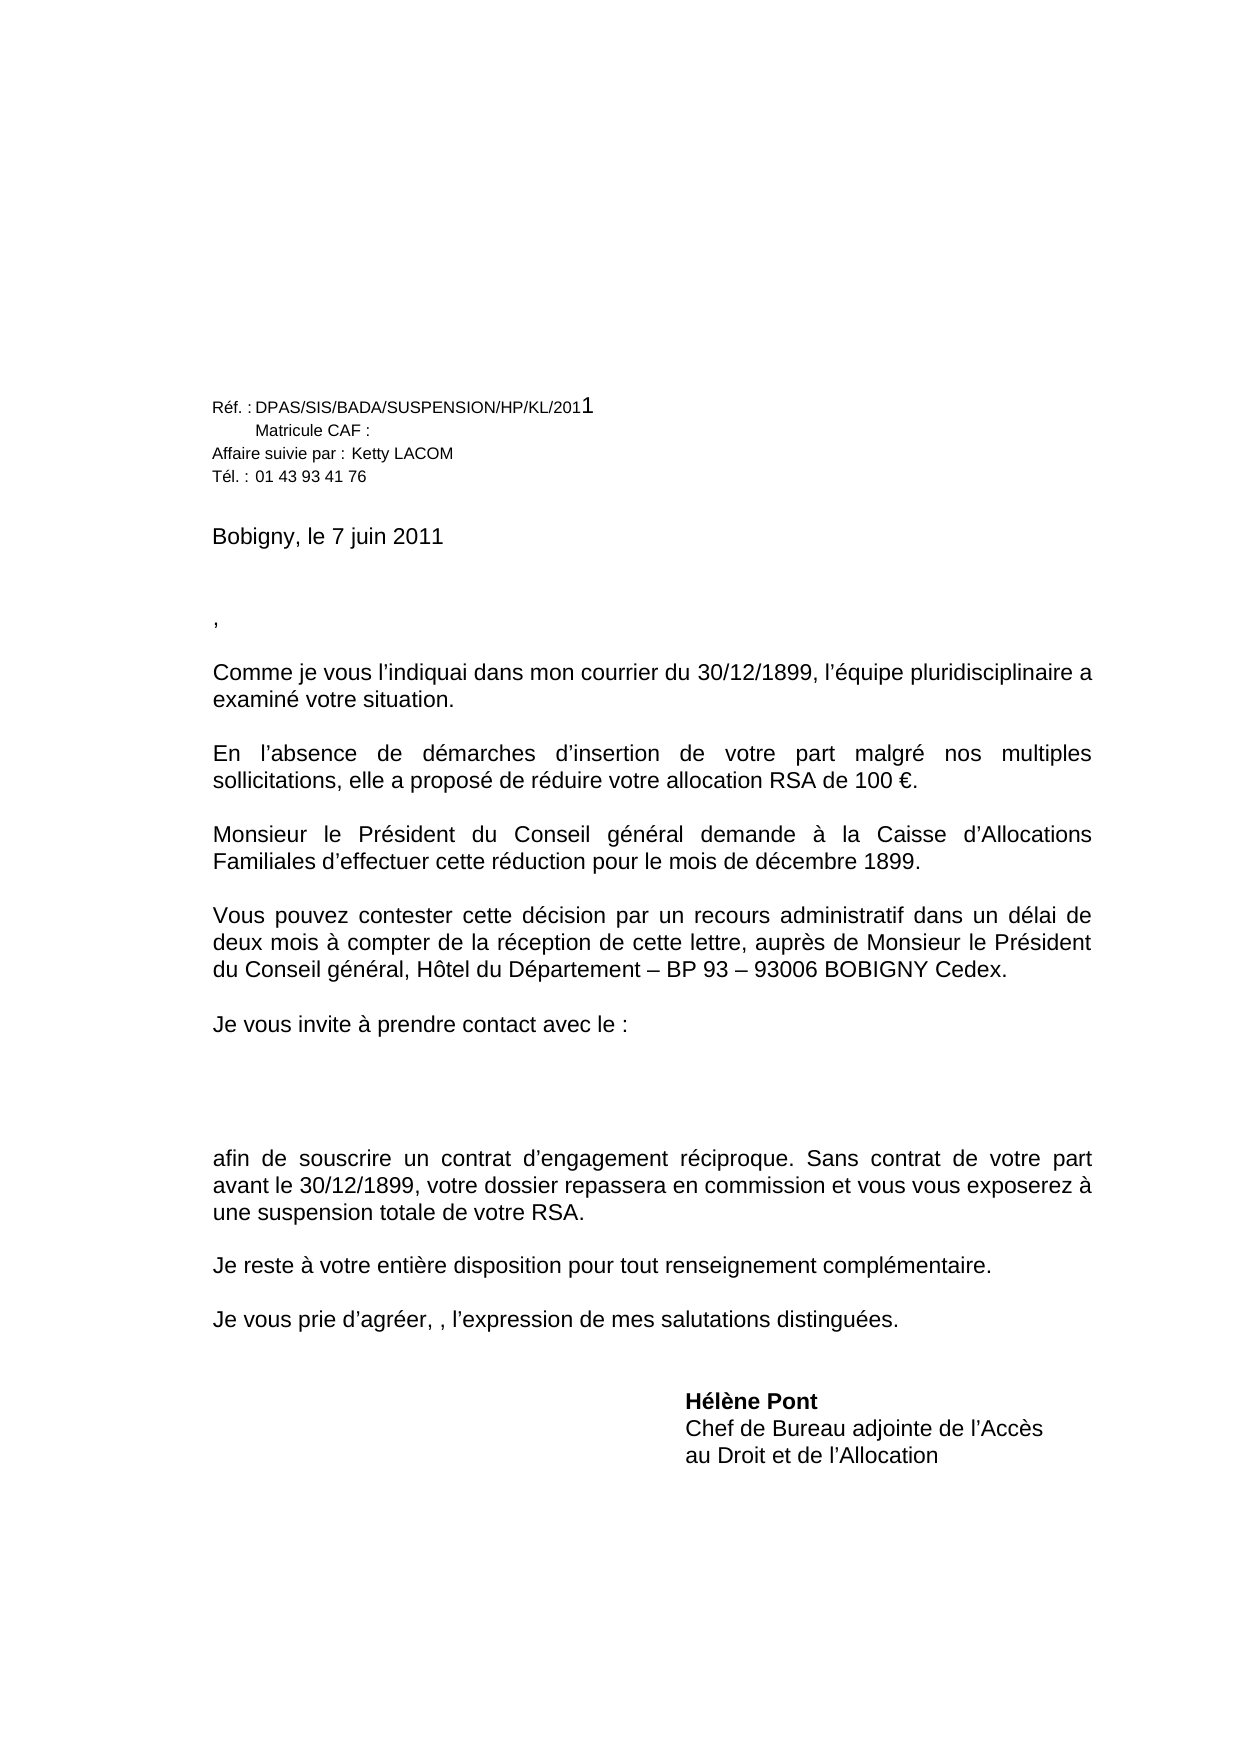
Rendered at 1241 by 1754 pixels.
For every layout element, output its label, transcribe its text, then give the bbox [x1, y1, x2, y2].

text Je vous prie d’agréer, , l’expression de mes salutations distinguées. [213, 1306, 1092, 1333]
table_cell Ketty LACOM [351, 441, 655, 464]
table_cell DPAS/SIS/BADA/SUSPENSION/HP/KL/2011 Matricule CAF : [255, 395, 655, 441]
text Comme je vous l’indiquai dans mon courrier du 30/12/1899, l’équipe pluridisciplinaire a examiné votre situation. [213, 658, 1092, 712]
table_cell [212, 510, 1159, 522]
text Hélène Pont [685, 1387, 1092, 1414]
text Chef de Bureau adjointe de l’Accès [685, 1414, 1092, 1441]
text Je vous invite à prendre contact avec le : [213, 1010, 1092, 1037]
text Monsieur le Président du Conseil général demande à la Caisse d’Allocations Familiales d’effectuer cette réduction pour le mois de décembre 1899. [213, 820, 1092, 874]
table_cell Bobigny, le 7 juin 2011 [212, 523, 1159, 549]
text En l’absence de démarches d’insertion de votre part malgré nos multiples sollicitations, elle a proposé de réduire votre allocation RSA de 100 €. [213, 739, 1092, 793]
table_cell 01 43 93 41 76 [255, 464, 655, 487]
table_cell Tél. : [212, 464, 255, 487]
table_header [212, 278, 655, 361]
text afin de souscrire un contrat d’engagement réciproque. Sans contrat de votre part avant le 30/12/1899, votre dossier repassera en commission et vous vous exposerez à une suspension totale de votre RSA. [213, 1144, 1092, 1225]
table_cell [212, 487, 655, 510]
text au Droit et de l’Allocation [685, 1441, 1092, 1468]
table_cell [212, 361, 1159, 379]
table_cell Affaire suivie par : [212, 441, 351, 464]
table_cell [685, 379, 1159, 510]
table_cell [655, 379, 685, 510]
table_cell [212, 379, 655, 395]
table_header [655, 278, 1159, 361]
table_cell Réf. : [212, 395, 255, 441]
text Je reste à votre entière disposition pour tout renseignement complémentaire. [213, 1252, 1092, 1278]
text , [213, 604, 1092, 631]
text Vous pouvez contester cette décision par un recours administratif dans un délai de deux mois à compter de la réception de cette lettre, auprès de Monsieur le Président du Conseil général, Hôtel du Département – BP 93 – 93006 BOBIGNY Cedex. [213, 902, 1092, 983]
